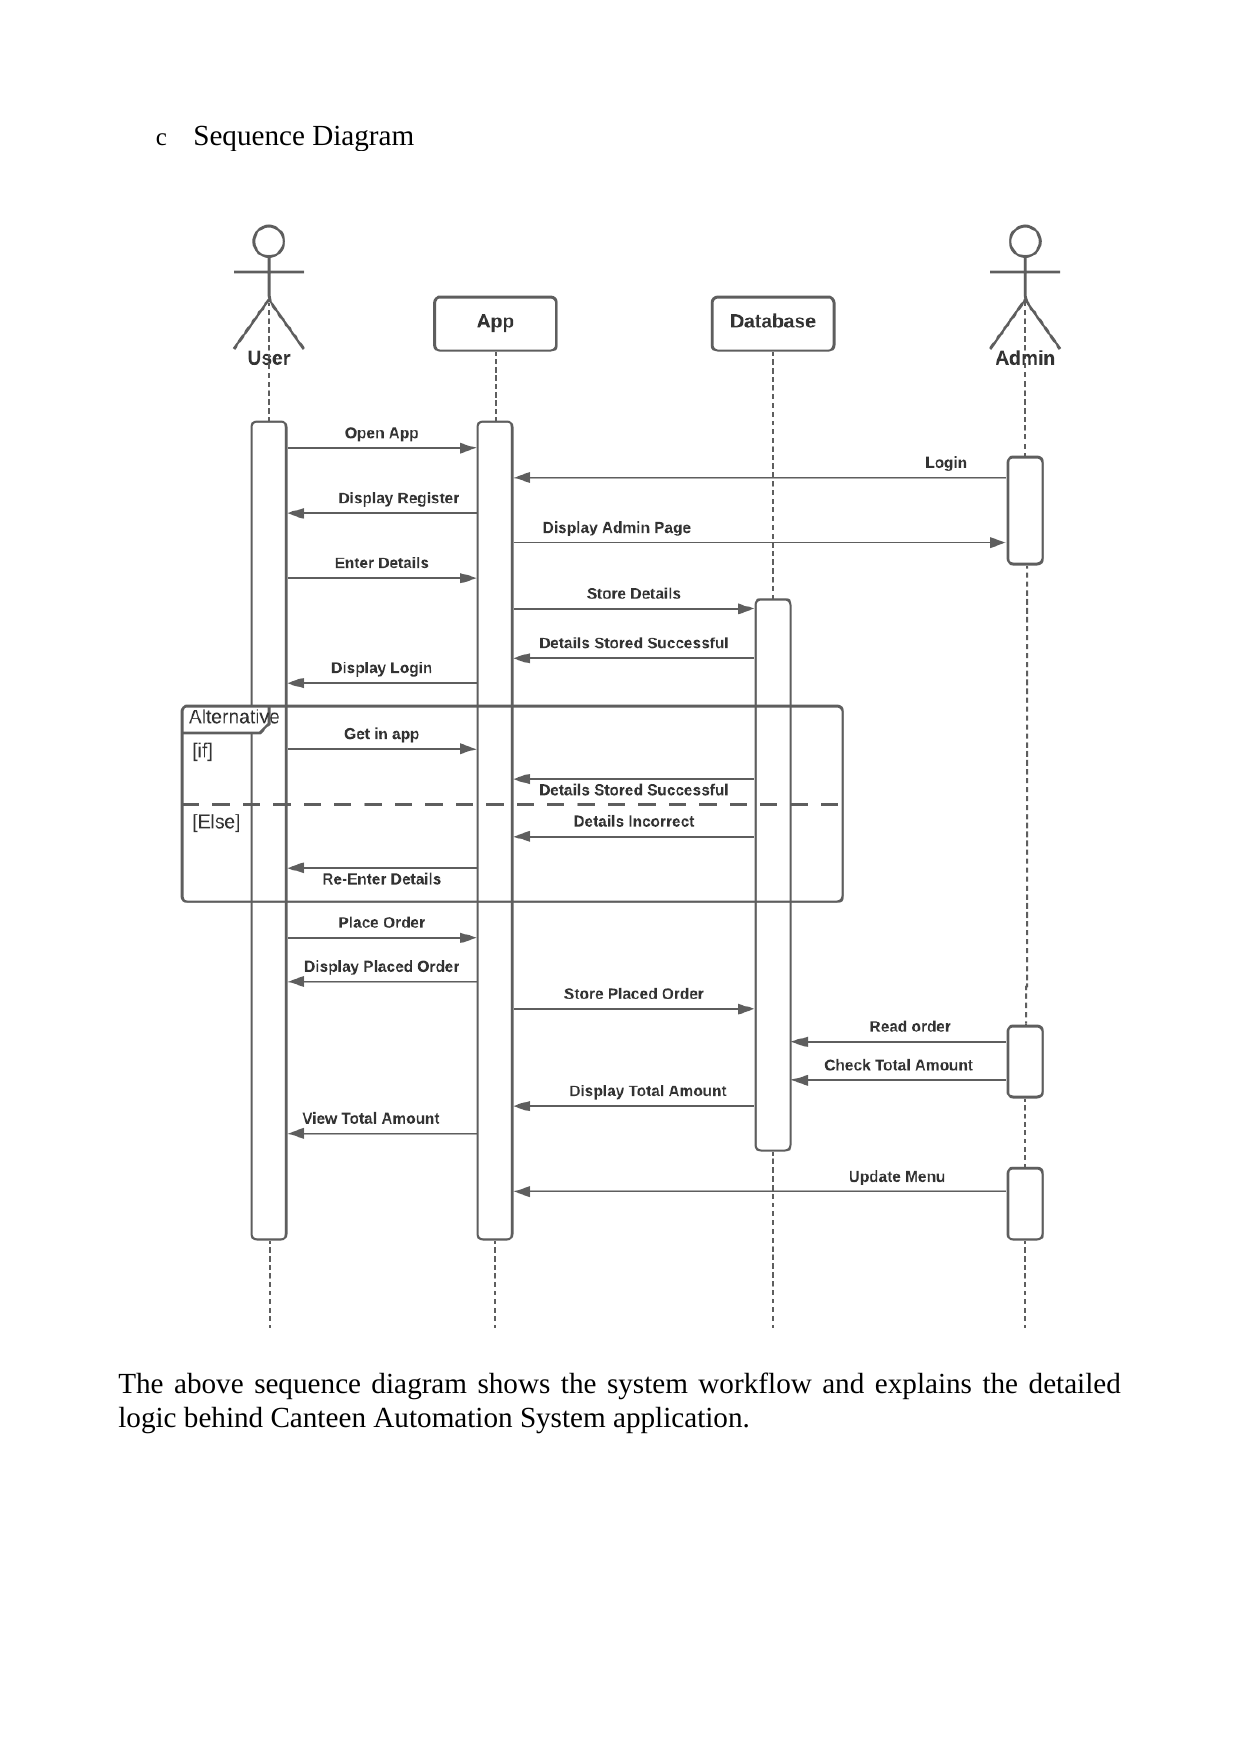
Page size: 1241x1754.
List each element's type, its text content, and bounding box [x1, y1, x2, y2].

text The above sequence diagram shows the system workflow and explains the detailed logic behind Canteen Automation System application. [118, 1367, 1122, 1433]
list Sequence Diagram [156, 118, 1122, 151]
picture [118, 151, 1123, 1367]
